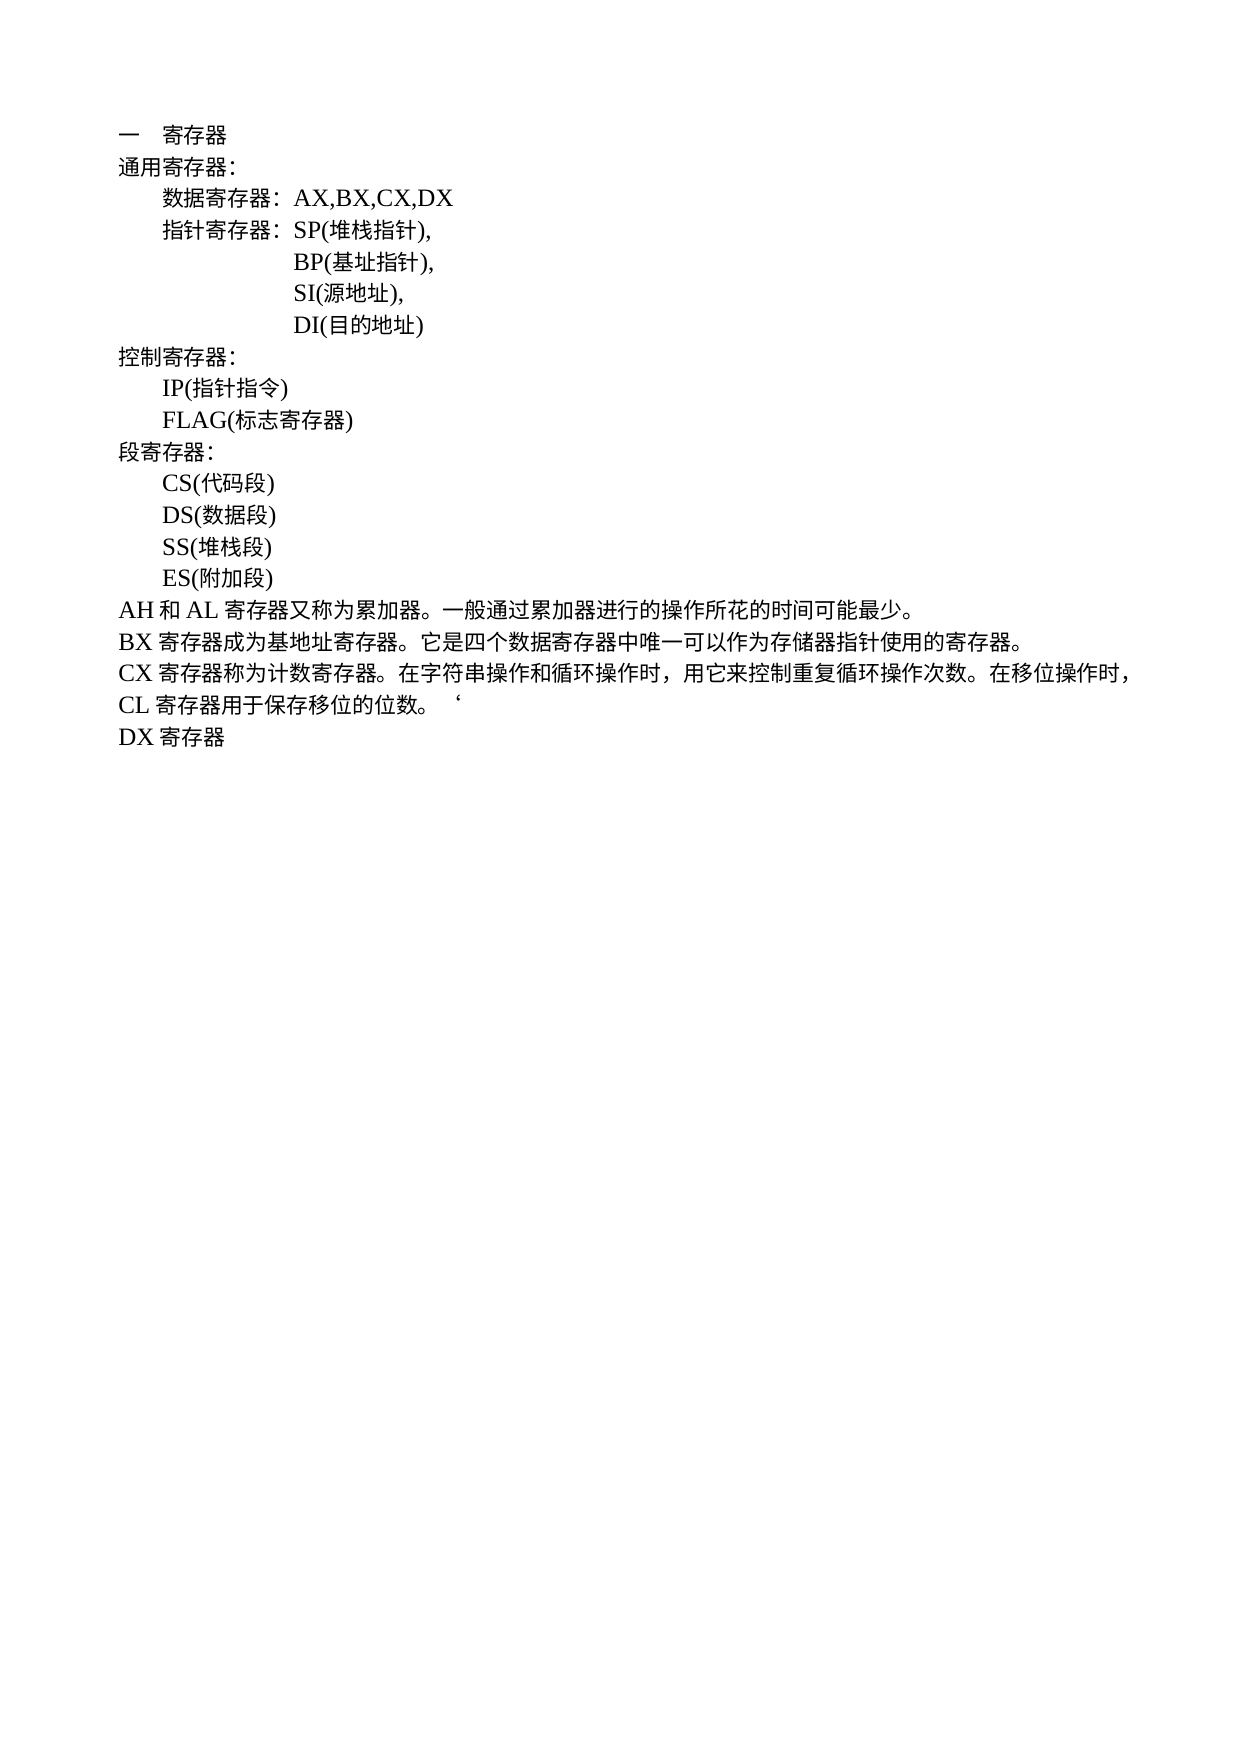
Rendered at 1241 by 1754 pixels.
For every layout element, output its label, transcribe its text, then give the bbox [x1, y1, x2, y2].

text AH和AL寄存器又称为累加器。一般通过累加器进行的操作所花的时间可能最少。 [118, 593, 1122, 625]
text 一 寄存器 [118, 118, 1122, 150]
text ES(附加段) [118, 561, 1122, 593]
text 指针寄存器：SP(堆栈指针), [118, 213, 1122, 245]
text DS(数据段) [118, 498, 1122, 530]
text CX寄存器称为计数寄存器。在字符串操作和循环操作时，用它来控制重复循环操作次数。在移位操作时，CL寄存器用于保存移位的位数。‘ [118, 656, 1122, 720]
text 控制寄存器： [118, 340, 1122, 371]
text 段寄存器： [118, 435, 1122, 466]
text SI(源地址), [118, 276, 1122, 308]
text CS(代码段) [118, 466, 1122, 498]
text FLAG(标志寄存器) [118, 403, 1122, 435]
text DI(目的地址) [118, 308, 1122, 340]
text BX寄存器成为基地址寄存器。它是四个数据寄存器中唯一可以作为存储器指针使用的寄存器。 [118, 625, 1122, 656]
text DX寄存器 [118, 720, 1122, 751]
text 通用寄存器： [118, 150, 1122, 181]
text 数据寄存器：AX,BX,CX,DX [118, 181, 1122, 213]
text SS(堆栈段) [118, 530, 1122, 561]
text IP(指针指令) [118, 371, 1122, 403]
text BP(基址指针), [118, 245, 1122, 276]
